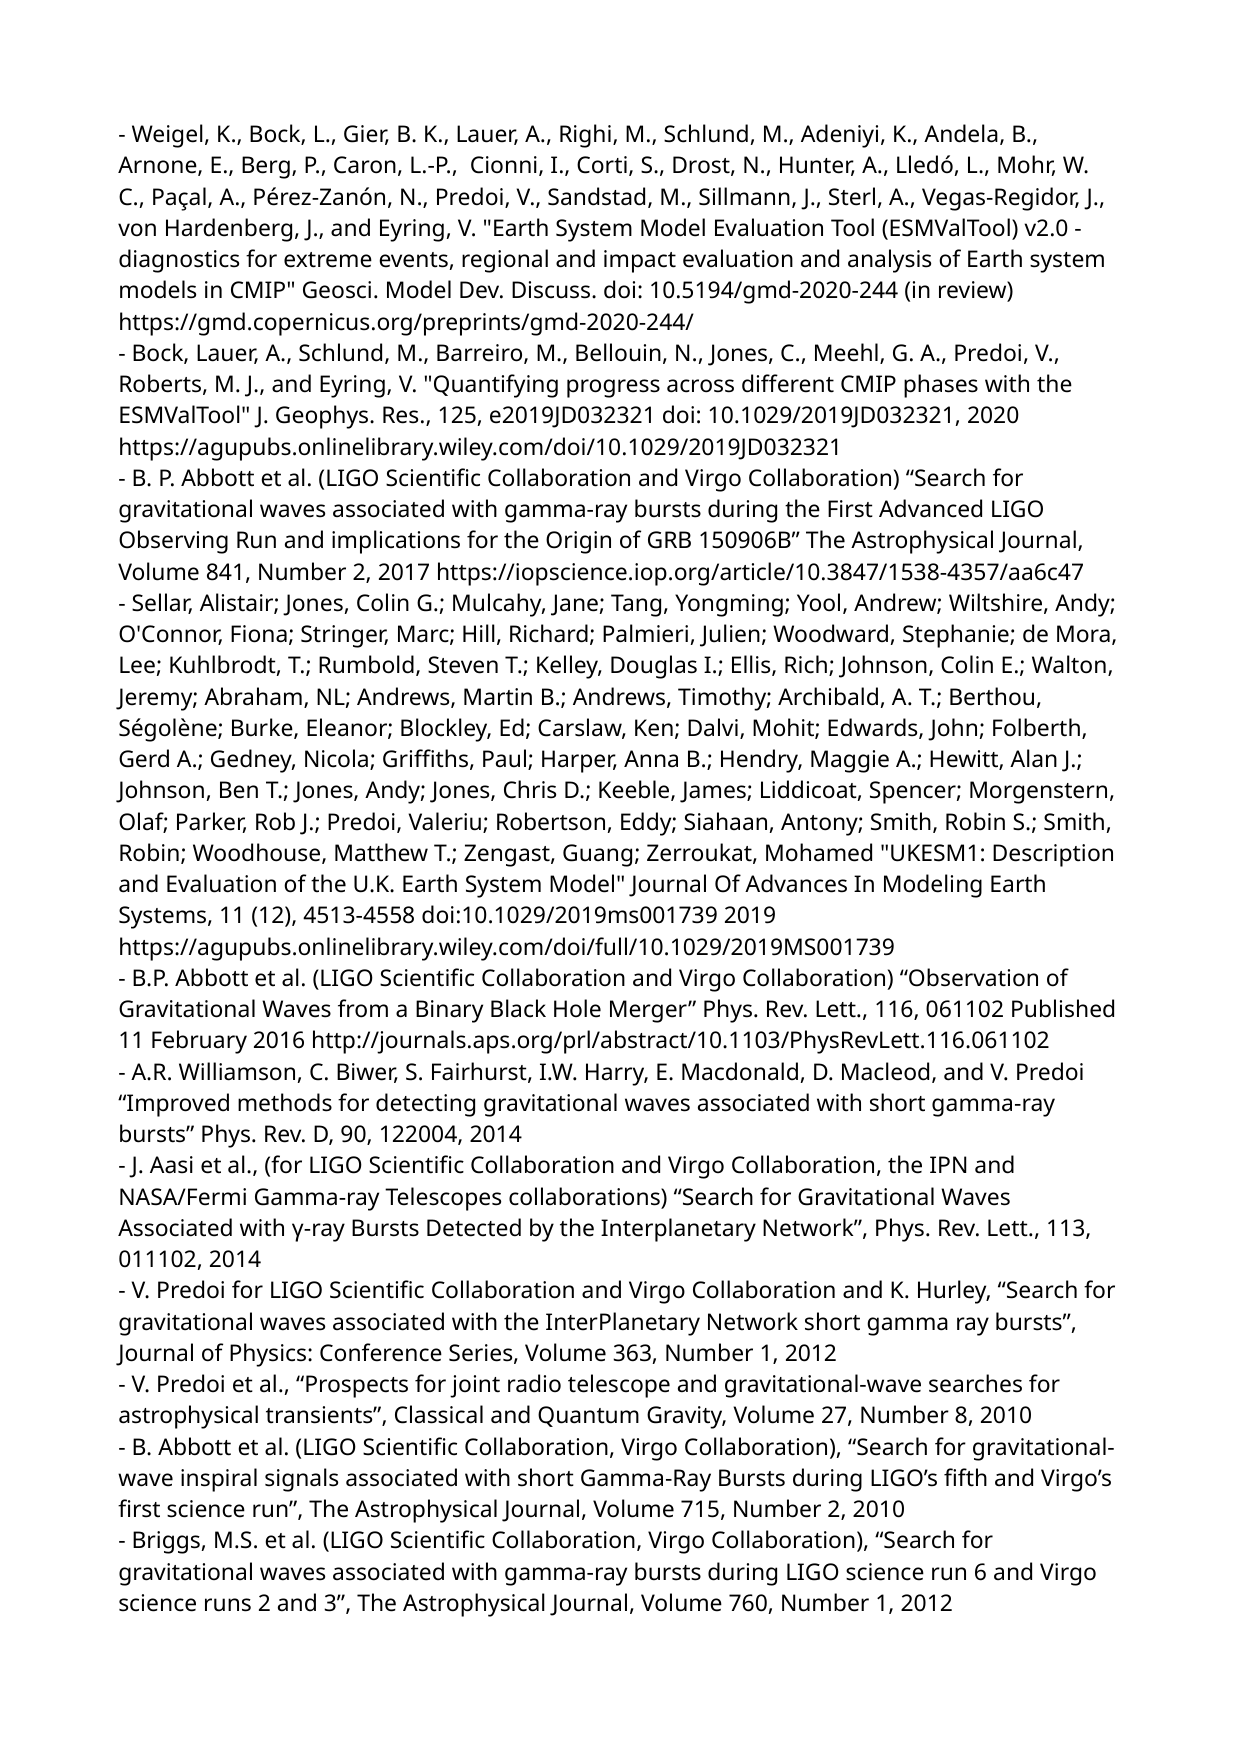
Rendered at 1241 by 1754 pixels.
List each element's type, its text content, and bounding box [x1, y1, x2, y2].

text - Weigel, K., Bock, L., Gier, B. K., Lauer, A., Righi, M., Schlund, M., Adeniyi, K., Andela, B., Arnone, E., Berg, P., Caron, L.-P., Cionni, I., Corti, S., Drost, N., Hunter, A., Lledó, L., Mohr, W. C., Paçal, A., Pérez-Zanón, N., Predoi, V., Sandstad, M., Sillmann, J., Sterl, A., Vegas-Regidor, J., von Hardenberg, J., and Eyring, V. "Earth System Model Evaluation Tool (ESMValTool) v2.0 - diagnostics for extreme events, regional and impact evaluation and analysis of Earth system models in CMIP" Geosci. Model Dev. Discuss. doi: 10.5194/gmd-2020-244 (in review) https://gmd.copernicus.org/preprints/gmd-2020-244/ [118, 118, 1122, 337]
text - V. Predoi et al., “Prospects for joint radio telescope and gravitational-wave searches for astrophysical transients”, Classical and Quantum Gravity, Volume 27, Number 8, 2010 [118, 1368, 1122, 1431]
text - Briggs, M.S. et al. (LIGO Scientific Collaboration, Virgo Collaboration), “Search for gravitational waves associated with gamma-ray bursts during LIGO science run 6 and Virgo science runs 2 and 3”, The Astrophysical Journal, Volume 760, Number 1, 2012 [118, 1524, 1122, 1618]
text - A.R. Williamson, C. Biwer, S. Fairhurst, I.W. Harry, E. Macdonald, D. Macleod, and V. Predoi “Improved methods for detecting gravitational waves associated with short gamma-ray bursts” Phys. Rev. D, 90, 122004, 2014 [118, 1056, 1122, 1149]
text - V. Predoi for LIGO Scientific Collaboration and Virgo Collaboration and K. Hurley, “Search for gravitational waves associated with the InterPlanetary Network short gamma ray bursts”, Journal of Physics: Conference Series, Volume 363, Number 1, 2012 [118, 1274, 1122, 1368]
text - B. P. Abbott et al. (LIGO Scientific Collaboration and Virgo Collaboration) “Search for gravitational waves associated with gamma-ray bursts during the First Advanced LIGO Observing Run and implications for the Origin of GRB 150906B” The Astrophysical Journal, Volume 841, Number 2, 2017 https://iopscience.iop.org/article/10.3847/1538-4357/aa6c47 [118, 462, 1122, 587]
text - Sellar, Alistair; Jones, Colin G.; Mulcahy, Jane; Tang, Yongming; Yool, Andrew; Wiltshire, Andy; O'Connor, Fiona; Stringer, Marc; Hill, Richard; Palmieri, Julien; Woodward, Stephanie; de Mora, Lee; Kuhlbrodt, T.; Rumbold, Steven T.; Kelley, Douglas I.; Ellis, Rich; Johnson, Colin E.; Walton, Jeremy; Abraham, NL; Andrews, Martin B.; Andrews, Timothy; Archibald, A. T.; Berthou, Ségolène; Burke, Eleanor; Blockley, Ed; Carslaw, Ken; Dalvi, Mohit; Edwards, John; Folberth, Gerd A.; Gedney, Nicola; Griffiths, Paul; Harper, Anna B.; Hendry, Maggie A.; Hewitt, Alan J.; Johnson, Ben T.; Jones, Andy; Jones, Chris D.; Keeble, James; Liddicoat, Spencer; Morgenstern, Olaf; Parker, Rob J.; Predoi, Valeriu; Robertson, Eddy; Siahaan, Antony; Smith, Robin S.; Smith, Robin; Woodhouse, Matthew T.; Zengast, Guang; Zerroukat, Mohamed "UKESM1: Description and Evaluation of the U.K. Earth System Model" Journal Of Advances In Modeling Earth Systems, 11 (12), 4513-4558 doi:10.1029/2019ms001739 2019 https://agupubs.onlinelibrary.wiley.com/doi/full/10.1029/2019MS001739 [118, 587, 1122, 962]
text - J. Aasi et al., (for LIGO Scientific Collaboration and Virgo Collaboration, the IPN and NASA/Fermi Gamma-ray Telescopes collaborations) “Search for Gravitational Waves Associated with γ-ray Bursts Detected by the Interplanetary Network”, Phys. Rev. Lett., 113, 011102, 2014 [118, 1149, 1122, 1274]
text - B. Abbott et al. (LIGO Scientific Collaboration, Virgo Collaboration), “Search for gravitational-wave inspiral signals associated with short Gamma-Ray Bursts during LIGO’s fifth and Virgo’s first science run”, The Astrophysical Journal, Volume 715, Number 2, 2010 [118, 1431, 1122, 1524]
text - Bock, Lauer, A., Schlund, M., Barreiro, M., Bellouin, N., Jones, C., Meehl, G. A., Predoi, V., Roberts, M. J., and Eyring, V. "Quantifying progress across different CMIP phases with the ESMValTool" J. Geophys. Res., 125, e2019JD032321 doi: 10.1029/2019JD032321, 2020 https://agupubs.onlinelibrary.wiley.com/doi/10.1029/2019JD032321 [118, 337, 1122, 462]
text - B.P. Abbott et al. (LIGO Scientific Collaboration and Virgo Collaboration) “Observation of Gravitational Waves from a Binary Black Hole Merger” Phys. Rev. Lett., 116, 061102 Published 11 February 2016 http://journals.aps.org/prl/abstract/10.1103/PhysRevLett.116.061102 [118, 962, 1122, 1056]
